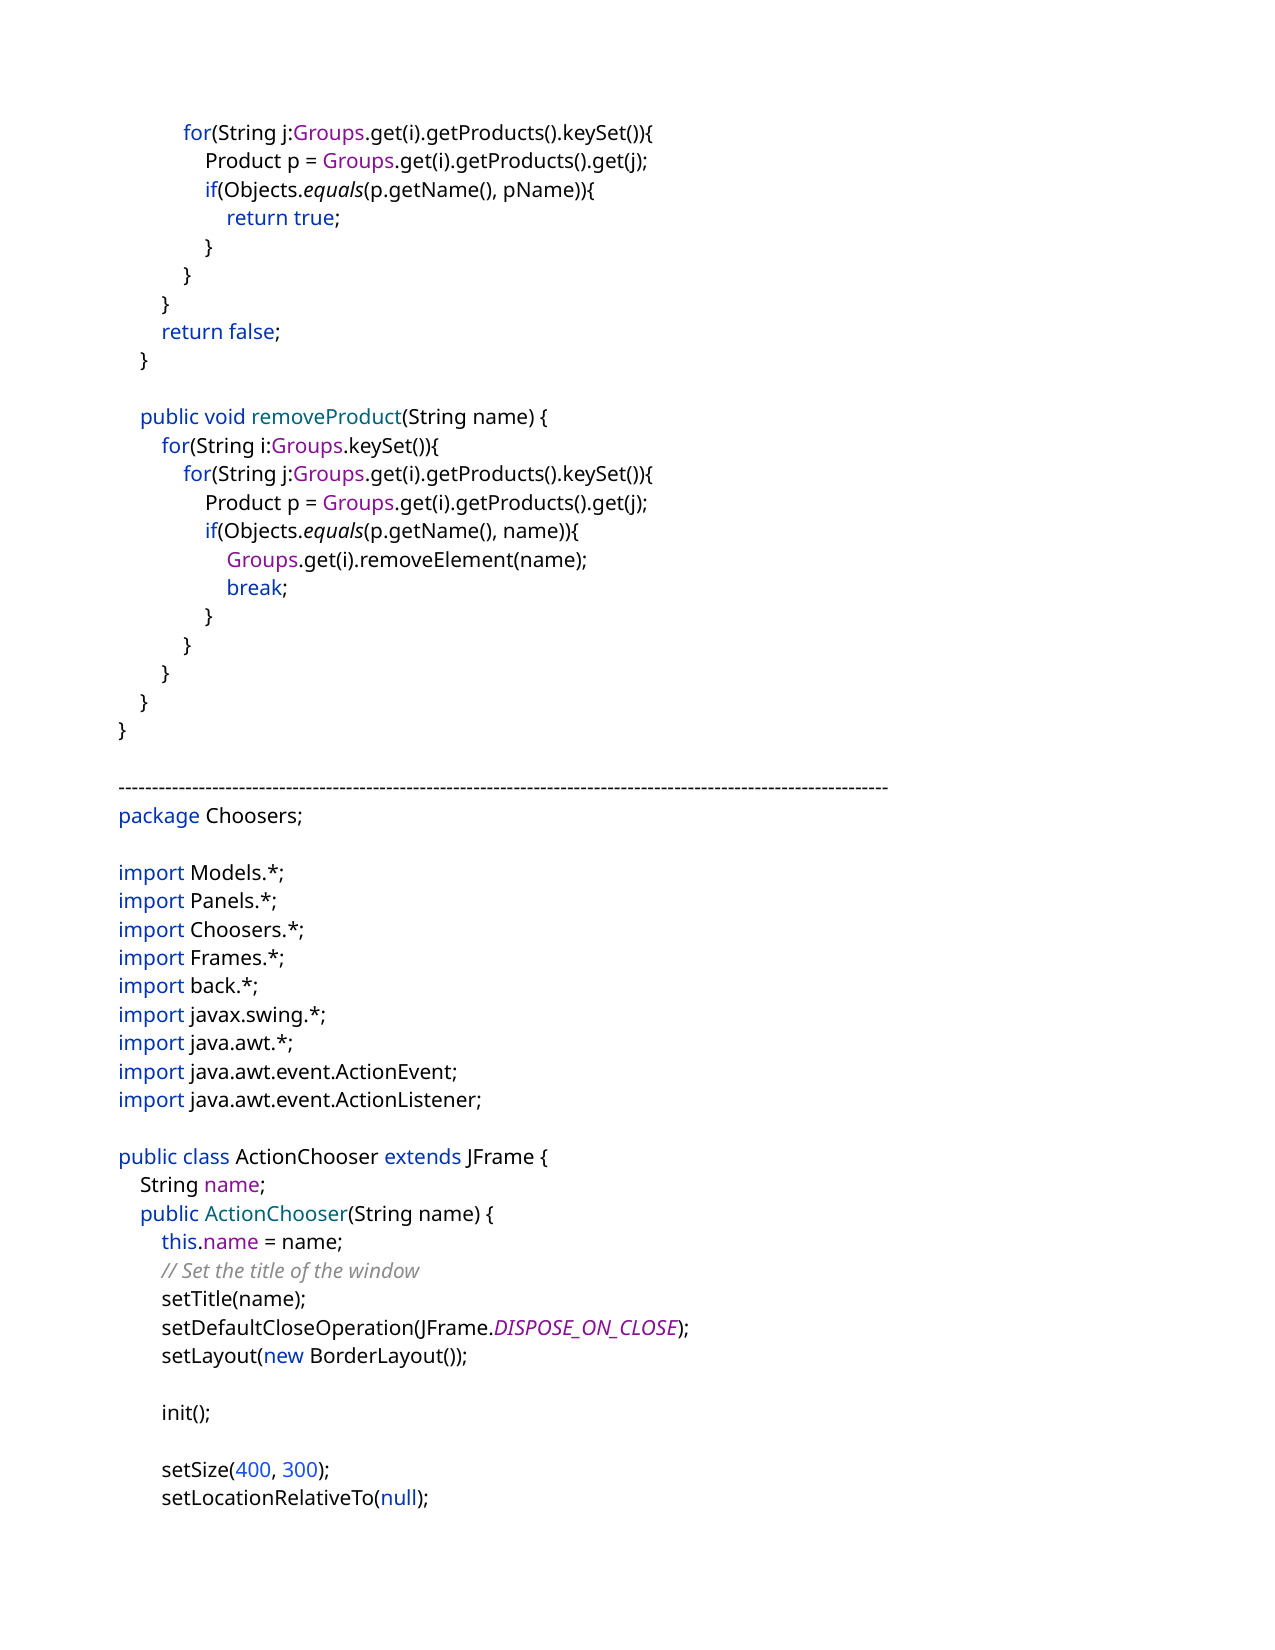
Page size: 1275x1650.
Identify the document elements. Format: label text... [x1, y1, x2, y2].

text package Choosers; import Models.*; import Panels.*; import Choosers.*; import Frames.*; import back.*; import javax.swing.*; import java.awt.*; import java.awt.event.ActionEvent; import java.awt.event.ActionListener; public class ActionChooser extends JFrame { String name; public ActionChooser(String name) { this.name = name; // Set the title of the window setTitle(name); setDefaultCloseOperation(JFrame.DISPOSE_ON_CLOSE); setLayout(new BorderLayout()); init(); setSize(400, 300); setLocationRelativeTo(null); [118, 801, 1157, 1512]
text ------------------------------------------------------------------------------------------------------------------- [118, 772, 1157, 801]
text for(String j:Groups.get(i).getProducts().keySet()){ Product p = Groups.get(i).getProducts().get(j); if(Objects.equals(p.getName(), pName)){ return true; } } } return false; } public void removeProduct(String name) { for(String i:Groups.keySet()){ for(String j:Groups.get(i).getProducts().keySet()){ Product p = Groups.get(i).getProducts().get(j); if(Objects.equals(p.getName(), name)){ Groups.get(i).removeElement(name); break; } } } } } [118, 118, 1157, 772]
